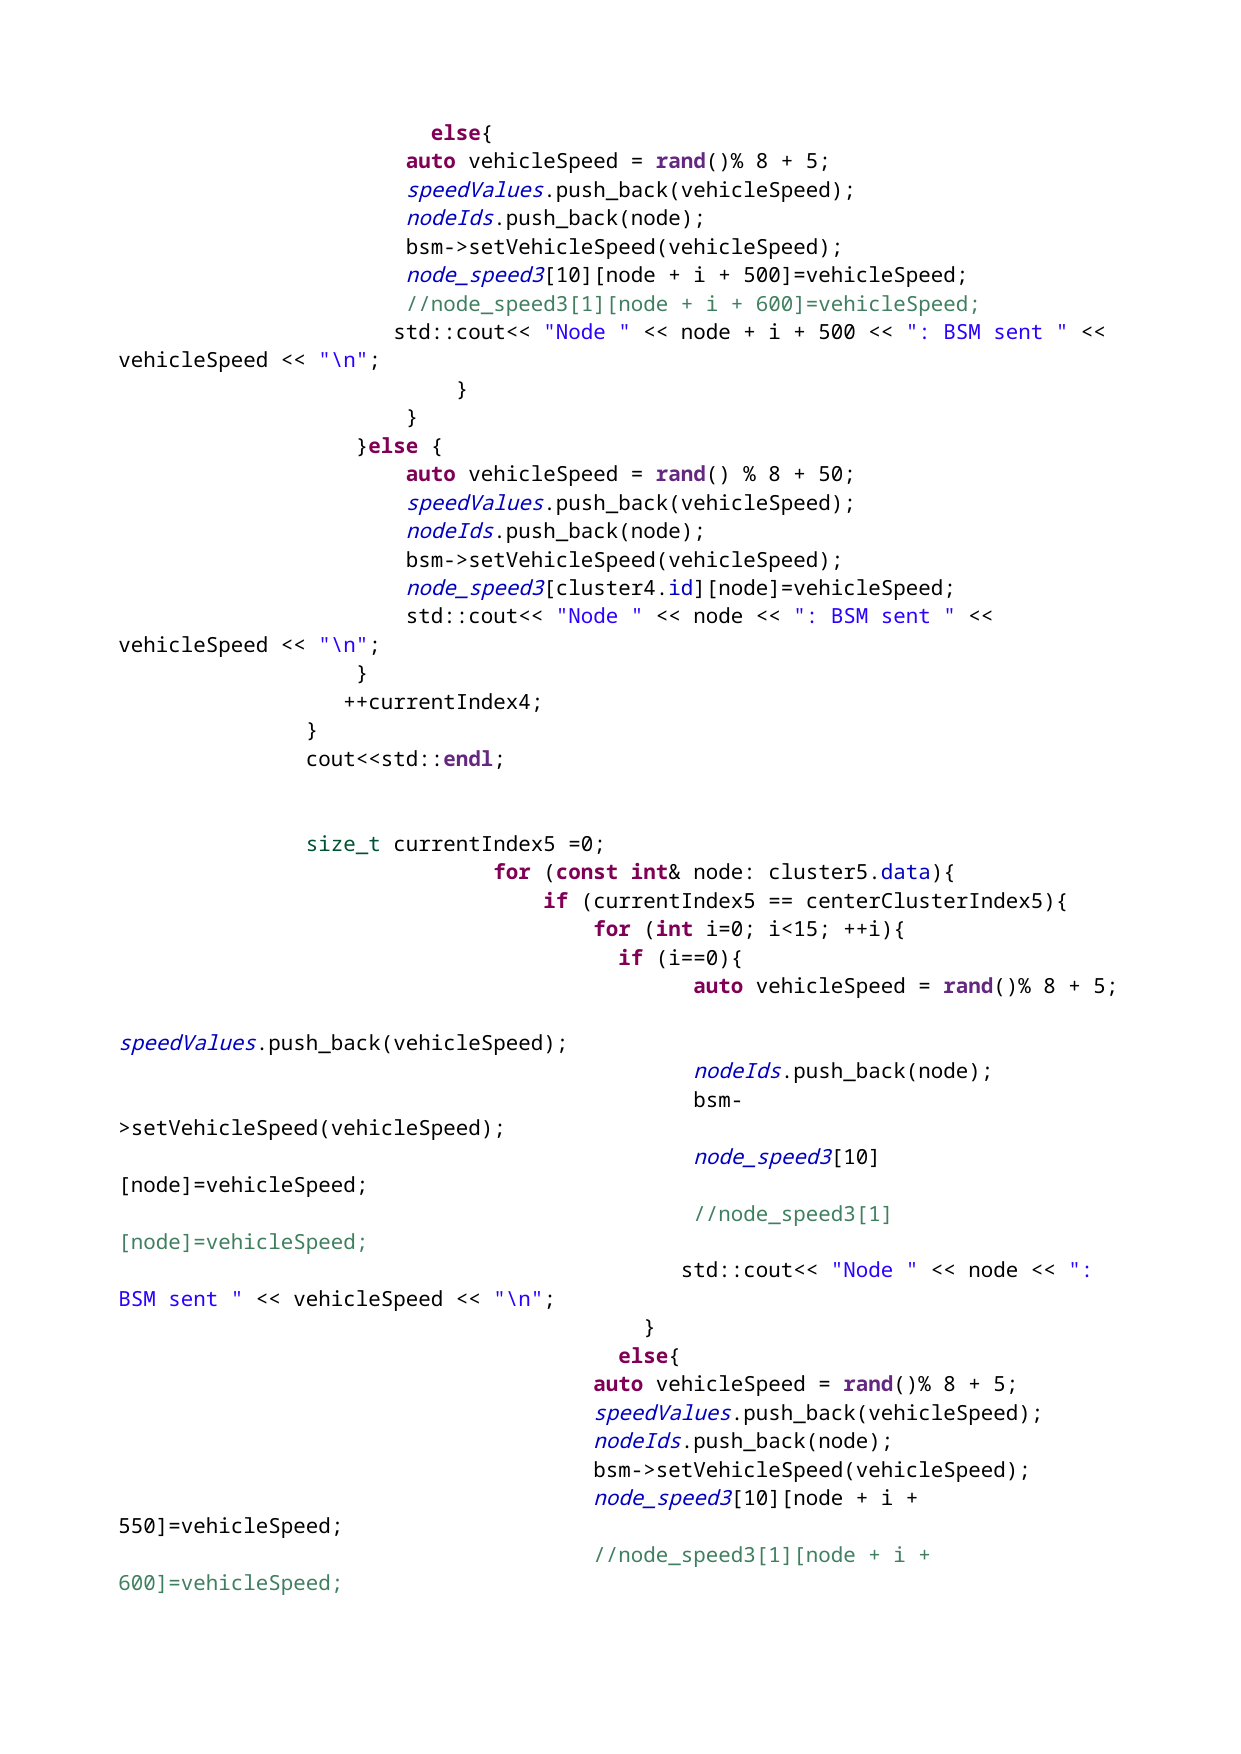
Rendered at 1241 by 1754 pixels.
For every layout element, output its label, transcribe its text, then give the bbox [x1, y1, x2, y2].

text //node_speed3[1][node + i + 600]=vehicleSpeed; [118, 289, 1122, 317]
text nodeIds.push_back(node); [118, 1057, 1122, 1085]
text bsm->setVehicleSpeed(vehicleSpeed); [118, 232, 1122, 260]
text for (const int& node: cluster5.data){ [118, 857, 1122, 886]
text speedValues.push_back(vehicleSpeed); [118, 488, 1122, 516]
text bsm->setVehicleSpeed(vehicleSpeed); [118, 1085, 1122, 1142]
text } [118, 715, 1122, 744]
text std::cout<< "Node " << node << ": BSM sent " << vehicleSpeed << "\n"; [118, 1256, 1122, 1312]
text } [118, 1312, 1122, 1341]
text bsm->setVehicleSpeed(vehicleSpeed); [118, 545, 1122, 573]
text nodeIds.push_back(node); [118, 203, 1122, 232]
text }else { [118, 431, 1122, 459]
text else{ [118, 118, 1122, 147]
text } [118, 374, 1122, 402]
text node_speed3[10][node + i + 550]=vehicleSpeed; [118, 1483, 1122, 1540]
text for (int i=0; i<15; ++i){ [118, 914, 1122, 943]
text speedValues.push_back(vehicleSpeed); [118, 175, 1122, 203]
text bsm->setVehicleSpeed(vehicleSpeed); [118, 1455, 1122, 1483]
text std::cout<< "Node " << node + i + 500 << ": BSM sent " << vehicleSpeed << "\n"; [118, 317, 1122, 374]
text auto vehicleSpeed = rand()% 8 + 5; [118, 147, 1122, 175]
text else{ [118, 1341, 1122, 1369]
text if (i==0){ [118, 943, 1122, 971]
text node_speed3[10][node + i + 500]=vehicleSpeed; [118, 260, 1122, 289]
text auto vehicleSpeed = rand()% 8 + 5; [118, 971, 1122, 1000]
text } [118, 402, 1122, 431]
text std::cout<< "Node " << node << ": BSM sent " << vehicleSpeed << "\n"; [118, 602, 1122, 658]
text cout<<std::endl; [118, 744, 1122, 772]
text //node_speed3[1][node]=vehicleSpeed; [118, 1199, 1122, 1256]
text ++currentIndex4; [118, 687, 1122, 715]
text auto vehicleSpeed = rand()% 8 + 5; [118, 1369, 1122, 1398]
text size_t currentIndex5 =0; [118, 829, 1122, 857]
text node_speed3[10][node]=vehicleSpeed; [118, 1142, 1122, 1199]
text node_speed3[cluster4.id][node]=vehicleSpeed; [118, 573, 1122, 602]
text speedValues.push_back(vehicleSpeed); [118, 1398, 1122, 1426]
text } [118, 658, 1122, 687]
text auto vehicleSpeed = rand() % 8 + 50; [118, 459, 1122, 488]
text nodeIds.push_back(node); [118, 1426, 1122, 1455]
text if (currentIndex5 == centerClusterIndex5){ [118, 886, 1122, 914]
text nodeIds.push_back(node); [118, 516, 1122, 545]
text //node_speed3[1][node + i + 600]=vehicleSpeed; [118, 1540, 1122, 1597]
text speedValues.push_back(vehicleSpeed); [118, 1000, 1122, 1057]
